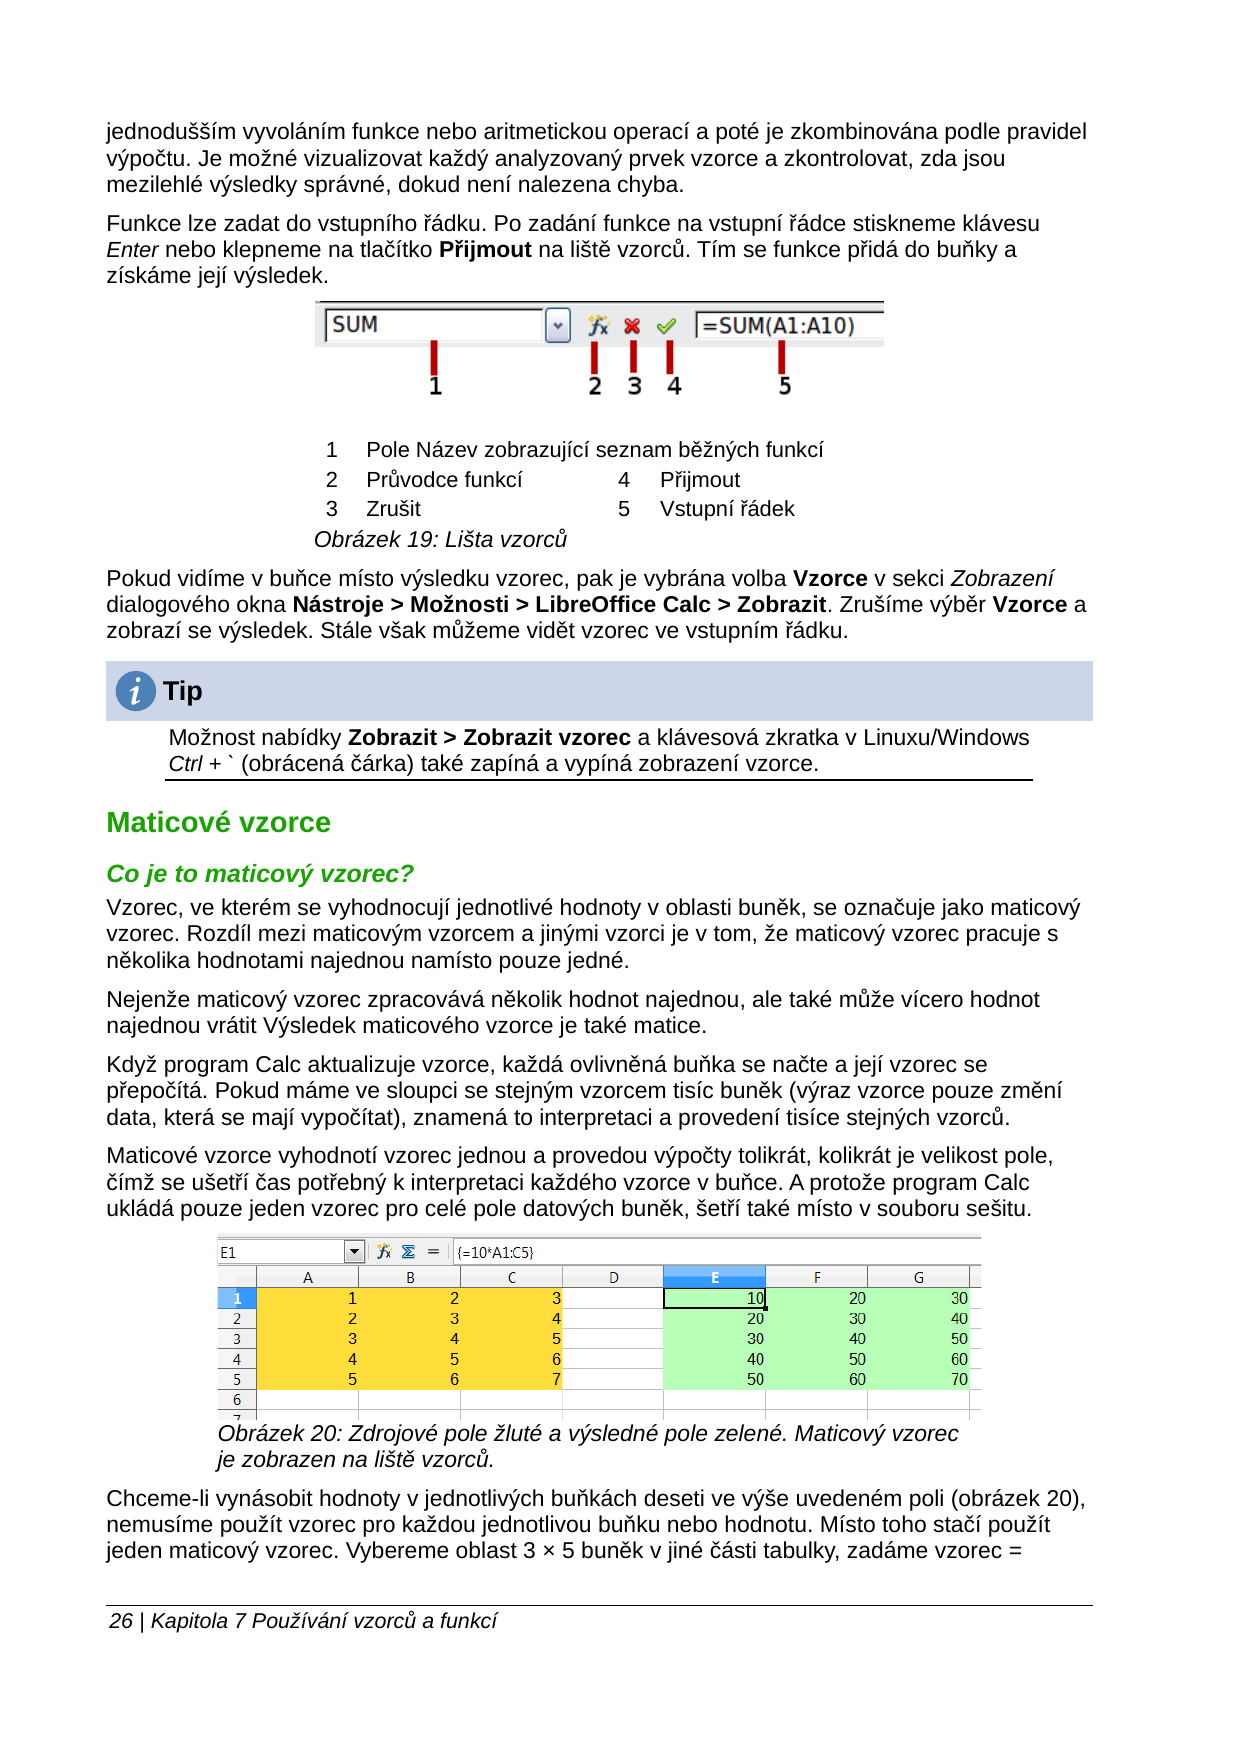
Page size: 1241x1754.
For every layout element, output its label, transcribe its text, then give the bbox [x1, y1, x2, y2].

table_cell 5 [606, 496, 648, 526]
text Chceme-li vynásobit hodnoty v jednotlivých buňkách deseti ve výše uvedeném poli (obrázek 20), nemusíme použít vzorec pro každou jednotlivou buňku nebo hodnotu. Místo toho stačí použít jeden maticový vzorec. Vybereme oblast 3 × 5 buněk v jiné části tabulky, zadáme vzorec = [106, 1485, 1093, 1564]
text Vzorec, ve kterém se vyhodnocují jednotlivé hodnoty v oblasti buněk, se označuje jako maticový vzorec. Rozdíl mezi maticovým vzorcem a jinými vzorci je v tom, že maticový vzorec pracuje s několika hodnotami najednou namísto pouze jedné. [106, 894, 1093, 973]
subtitle Co je to maticový vzorec? [106, 859, 1093, 888]
text Když program Calc aktualizuje vzorce, každá ovlivněná buňka se načte a její vzorec se přepočítá. Pokud máme ve sloupci se stejným vzorcem tisíc buněk (výraz vzorce pouze změní data, která se mají vypočítat), znamená to interpretaci a provedení tisíce stejných vzorců. [106, 1051, 1093, 1130]
subtitle Tip [106, 661, 1093, 721]
table_cell 3 [314, 496, 354, 526]
text Obrázek 20: Zdrojové pole žluté a výsledné pole zelené. Maticový vzorec je zobrazen na liště vzorců. [217, 1420, 981, 1473]
text Maticové vzorce vyhodnotí vzorec jednou a provedou výpočty tolikrát, kolikrát je velikost pole, čímž se ušetří čas potřebný k interpretaci každého vzorce v buňce. A protože program Calc ukládá pouze jeden vzorec pro celé pole datových buněk, šetří také místo v souboru sešitu. [106, 1142, 1093, 1221]
text Obrázek 19: Lišta vzorců [314, 526, 885, 553]
picture [217, 1233, 982, 1420]
table_header 1 [314, 437, 354, 466]
table_cell Vstupní řádek [648, 496, 884, 526]
picture [315, 301, 884, 411]
table_cell Průvodce funkcí [354, 466, 606, 496]
text Funkce lze zadat do vstupního řádku. Po zadání funkce na vstupní řádce stiskneme klávesu Enter nebo klepneme na tlačítko Přijmout na liště vzorců. Tím se funkce přidá do buňky a získáme její výsledek. [106, 210, 1093, 289]
text Možnost nabídky Zobrazit > Zobrazit vzorec a klávesová zkratka v Linuxu/Windows Ctrl + ` (obrácená čárka) také zapíná a vypíná zobrazení vzorce. [165, 721, 1033, 779]
table_header Pole Název zobrazující seznam běžných funkcí [354, 437, 884, 466]
text Nejenže maticový vzorec zpracovává několik hodnot najednou, ale také může vícero hodnot najednou vrátit Výsledek maticového vzorce je také matice. [106, 986, 1093, 1038]
text jednodušším vyvoláním funkce nebo aritmetickou operací a poté je zkombinována podle pravidel výpočtu. Je možné vizualizovat každý analyzovaný prvek vzorce a zkontrolovat, zda jsou mezilehlé výsledky správné, dokud není nalezena chyba. [106, 118, 1093, 197]
table_cell 2 [314, 466, 354, 496]
subtitle Maticové vzorce [106, 805, 1093, 839]
table_cell Zrušit [354, 496, 606, 526]
table_cell 4 [606, 466, 648, 496]
text Pokud vidíme v buňce místo výsledku vzorec, pak je vybrána volba Vzorce v sekci Zobrazení dialogového okna Nástroje > Možnosti > LibreOffice Calc > Zobrazit. Zrušíme výběr Vzorce a zobrazí se výsledek. Stále však můžeme vidět vzorec ve vstupním řádku. [106, 564, 1093, 644]
table_cell Přijmout [648, 466, 884, 496]
